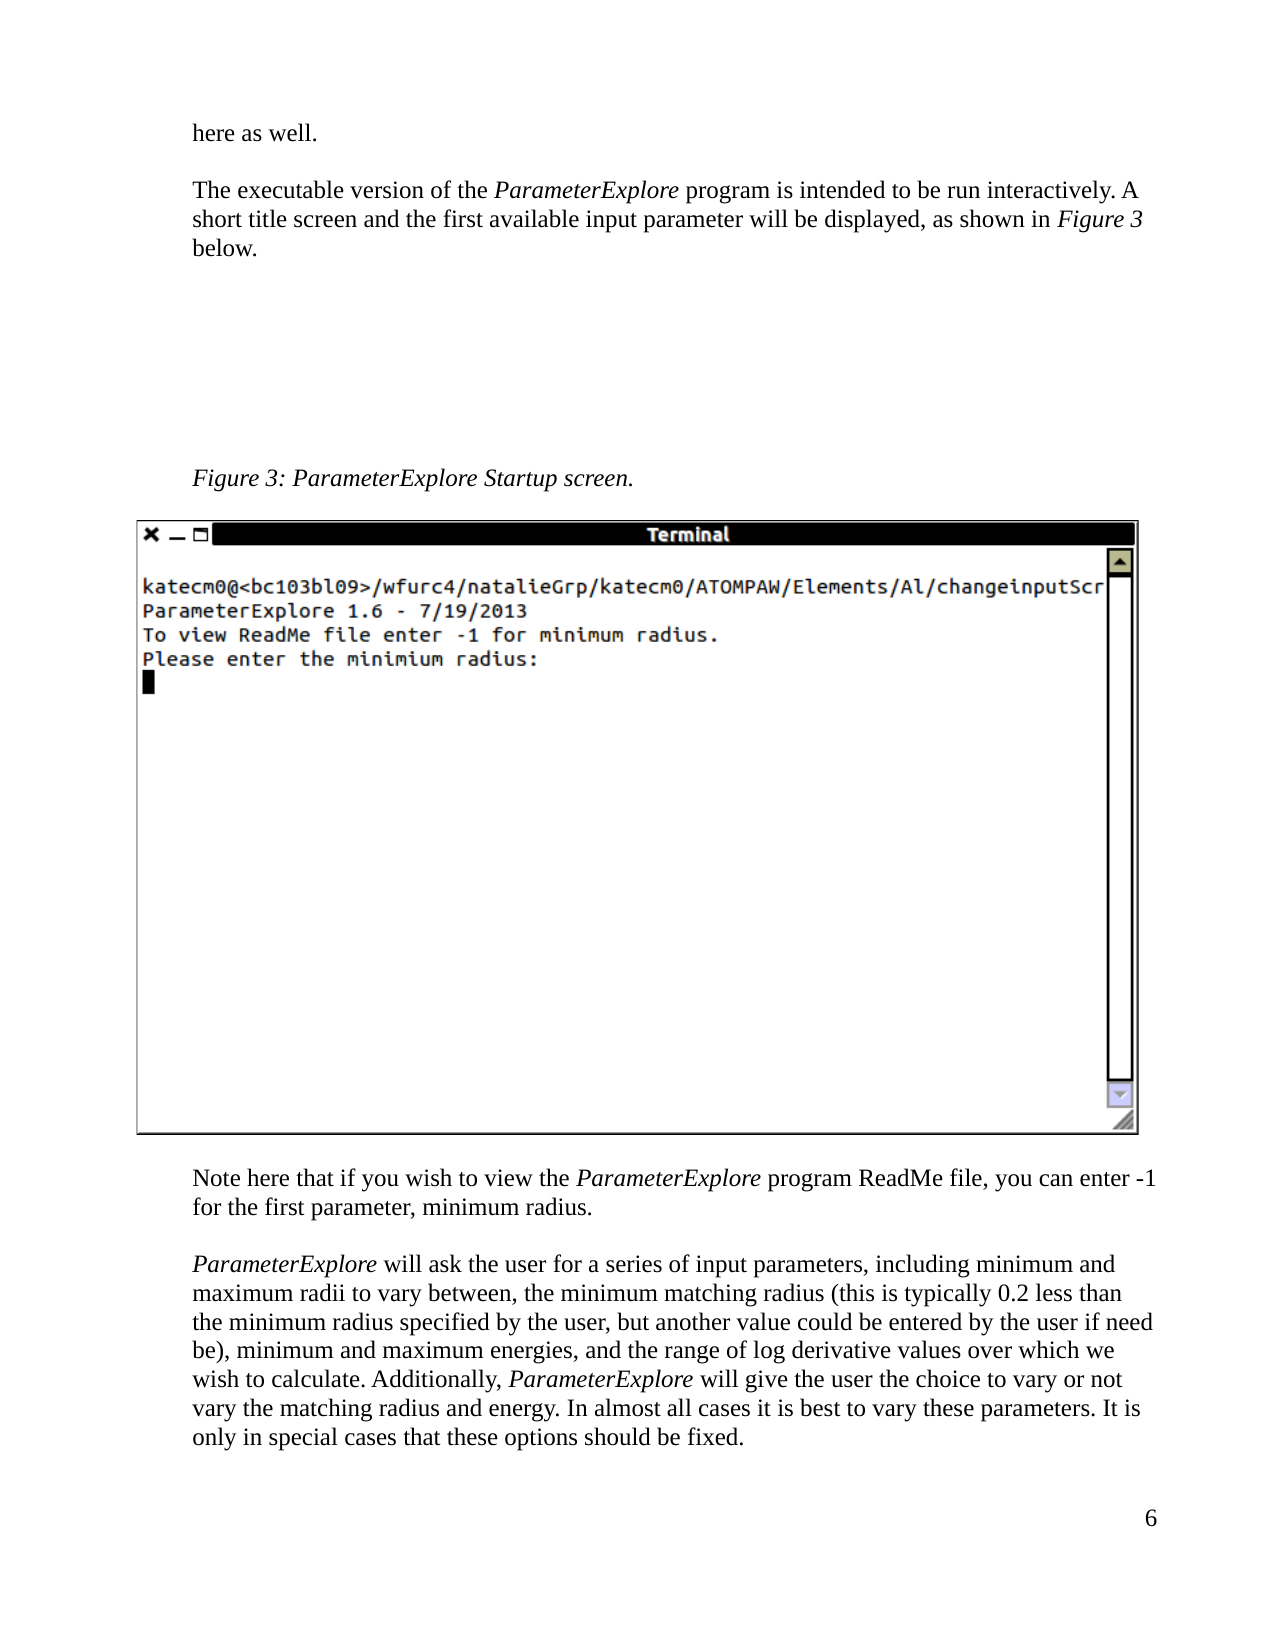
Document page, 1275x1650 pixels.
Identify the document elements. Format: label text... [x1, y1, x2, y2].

text Figure 3: ParameterExplore Startup screen. [118, 463, 1157, 492]
picture [136, 520, 1139, 1135]
text Note here that if you wish to view the ParameterExplore program ReadMe file, you can enter -1 for the first parameter, minimum radius. [154, 1163, 1157, 1220]
text ParameterExplore will ask the user for a series of input parameters, including minimum and maximum radii to vary between, the minimum matching radius (this is typically 0.2 less than the minimum radius specified by the user, but another value could be entered by the user if need be), minimum and maximum energies, and the range of log derivative values over which we wish to calculate. Additionally, ParameterExplore will give the user the choice to vary or not vary the matching radius and energy. In almost all cases it is best to vary these parameters. It is only in special cases that these options should be fixed. [154, 1249, 1157, 1450]
list The executable version of the ParameterExplore program is intended to be run interactively. A short title screen and the first available input parameter will be displayed, as shown in Figure 3 below. [154, 176, 1157, 262]
list here as well. [154, 118, 1157, 147]
